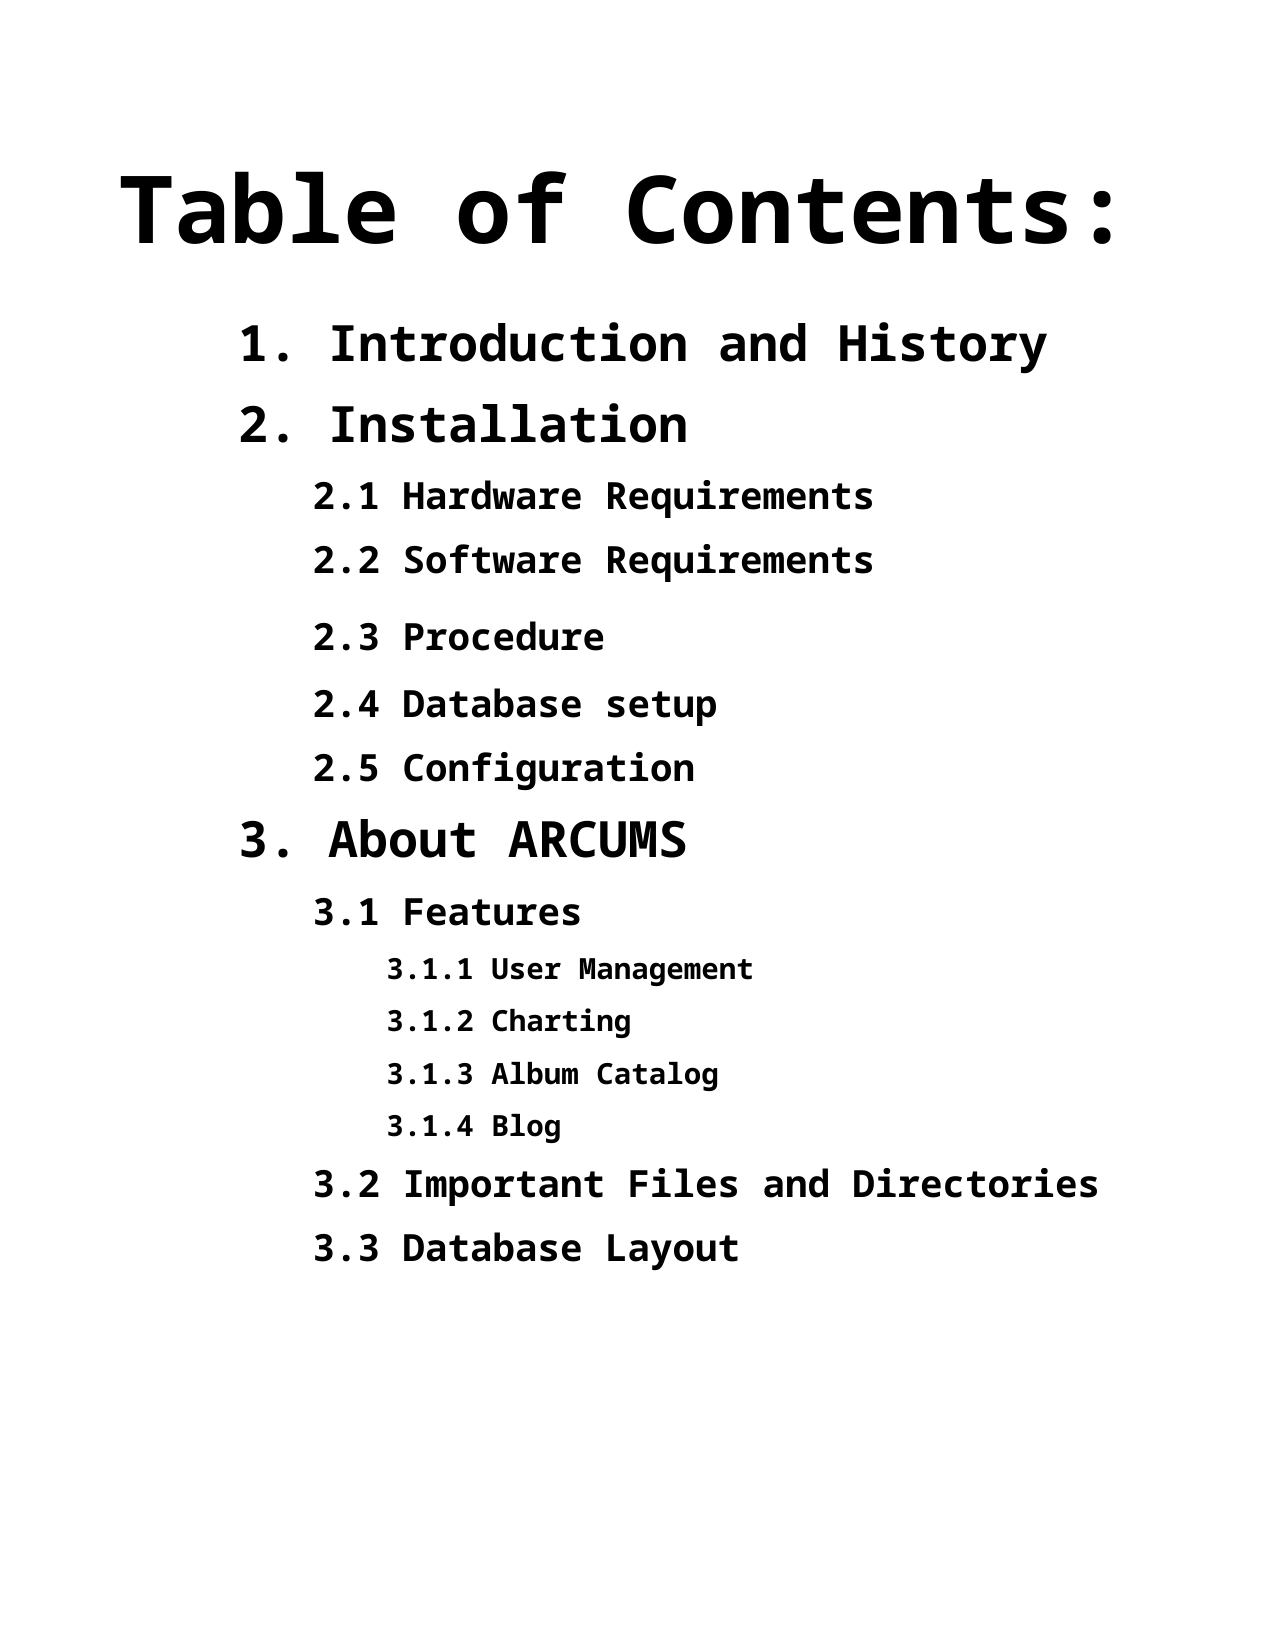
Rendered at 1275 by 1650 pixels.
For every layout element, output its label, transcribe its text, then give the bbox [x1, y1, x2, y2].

subtitle Table of Contents: [118, 143, 1157, 271]
text 2.2 Software Requirements [238, 533, 1157, 584]
text 2. Installation [238, 389, 1157, 457]
text 3.1.2 Charting [238, 1001, 1157, 1040]
text 3.2 Important Files and Directories [238, 1157, 1157, 1208]
text 3.3 Database Layout [238, 1221, 1157, 1272]
subtitle 1. Introduction and History [238, 308, 1157, 376]
text 3. About ARCUMS [238, 804, 1157, 872]
text 2.4 Database setup [238, 677, 1157, 728]
text 3.1 Features [238, 885, 1157, 936]
text 2.5 Configuration [238, 741, 1157, 792]
text 3.1.4 Blog [238, 1105, 1157, 1145]
text 3.1.1 User Management [238, 948, 1157, 988]
text 2.3 Procedure [238, 597, 1157, 665]
text 3.1.3 Album Catalog [238, 1053, 1157, 1093]
text 2.1 Hardware Requirements [238, 469, 1157, 521]
